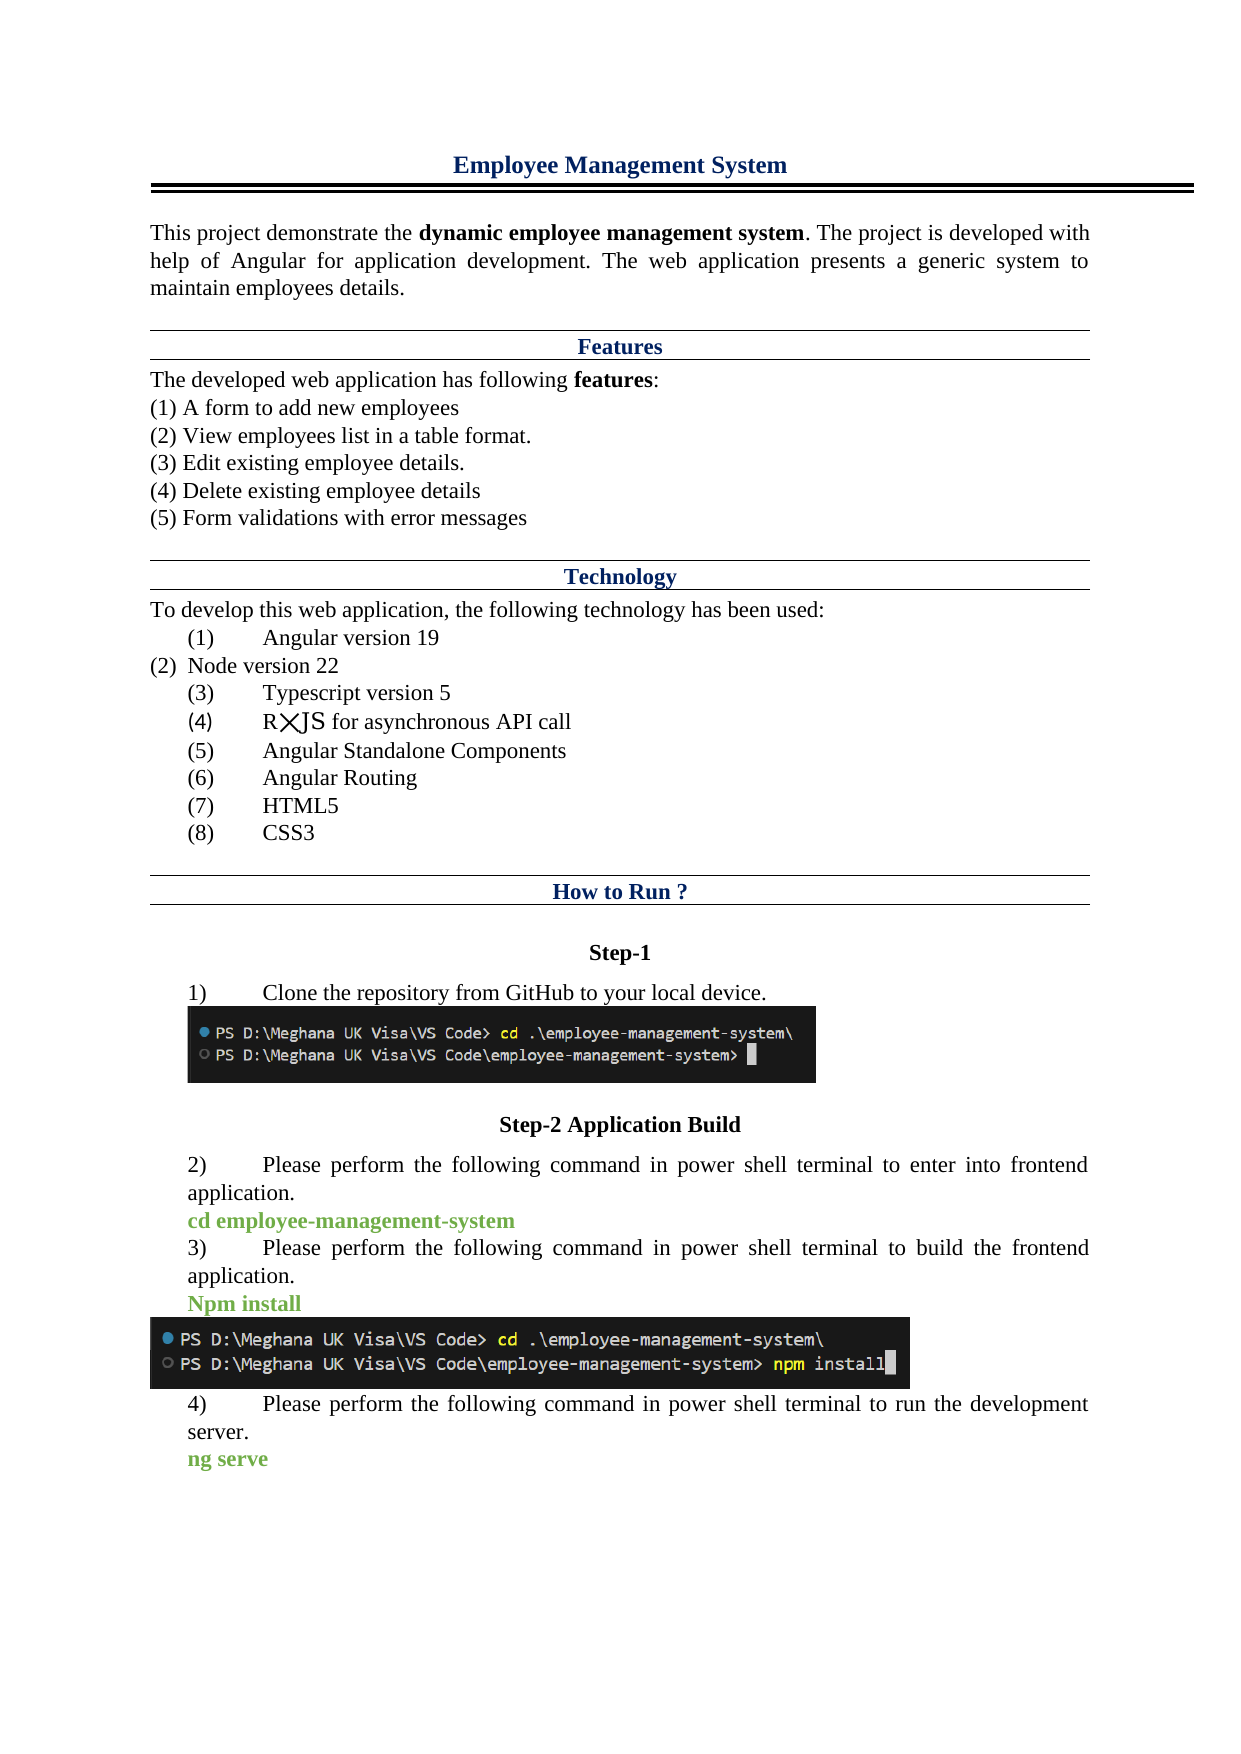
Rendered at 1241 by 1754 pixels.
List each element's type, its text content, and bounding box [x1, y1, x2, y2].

list Clone the repository from GitHub to your local device. [187, 979, 1090, 1006]
text To develop this web application, the following technology has been used: [150, 596, 1090, 623]
text ng serve [187, 1445, 1090, 1472]
list Please perform the following command in power shell terminal to build the frontend application. [187, 1234, 1090, 1288]
text Technology [150, 561, 1090, 589]
list Node version 22 [150, 652, 1090, 678]
list Angular version 19 [187, 624, 1090, 650]
text (4) Delete existing employee details [150, 477, 1090, 503]
list R⨉JS for asynchronous API call [187, 707, 1090, 735]
text cd employee-management-system [187, 1207, 1090, 1233]
text Employee Management System [150, 150, 1090, 179]
text (1) A form to add new employees [150, 394, 1090, 420]
text The developed web application has following features: [150, 366, 1090, 393]
text (5) Form validations with error messages [150, 504, 1090, 531]
list CSS3 [187, 819, 1090, 846]
list Please perform the following command in power shell terminal to enter into frontend application. [187, 1152, 1090, 1206]
text Features [150, 331, 1090, 359]
list HTML5 [187, 792, 1090, 818]
text Step-1 [150, 939, 1090, 965]
text Npm install [187, 1289, 1090, 1316]
list Please perform the following command in power shell terminal to run the development server. [187, 1390, 1090, 1444]
text (3) Edit existing employee details. [150, 449, 1090, 476]
list Angular Standalone Components [187, 737, 1090, 763]
text (2) View employees list in a table format. [150, 422, 1090, 448]
text Step-2 Application Build [150, 1111, 1090, 1138]
list Angular Routing [187, 764, 1090, 791]
list Typescript version 5 [187, 679, 1090, 706]
text This project demonstrate the dynamic employee management system. The project is developed with help of Angular for application development. The web application presents a generic system to maintain employees details. [150, 219, 1090, 301]
text How to Run ? [150, 876, 1090, 904]
